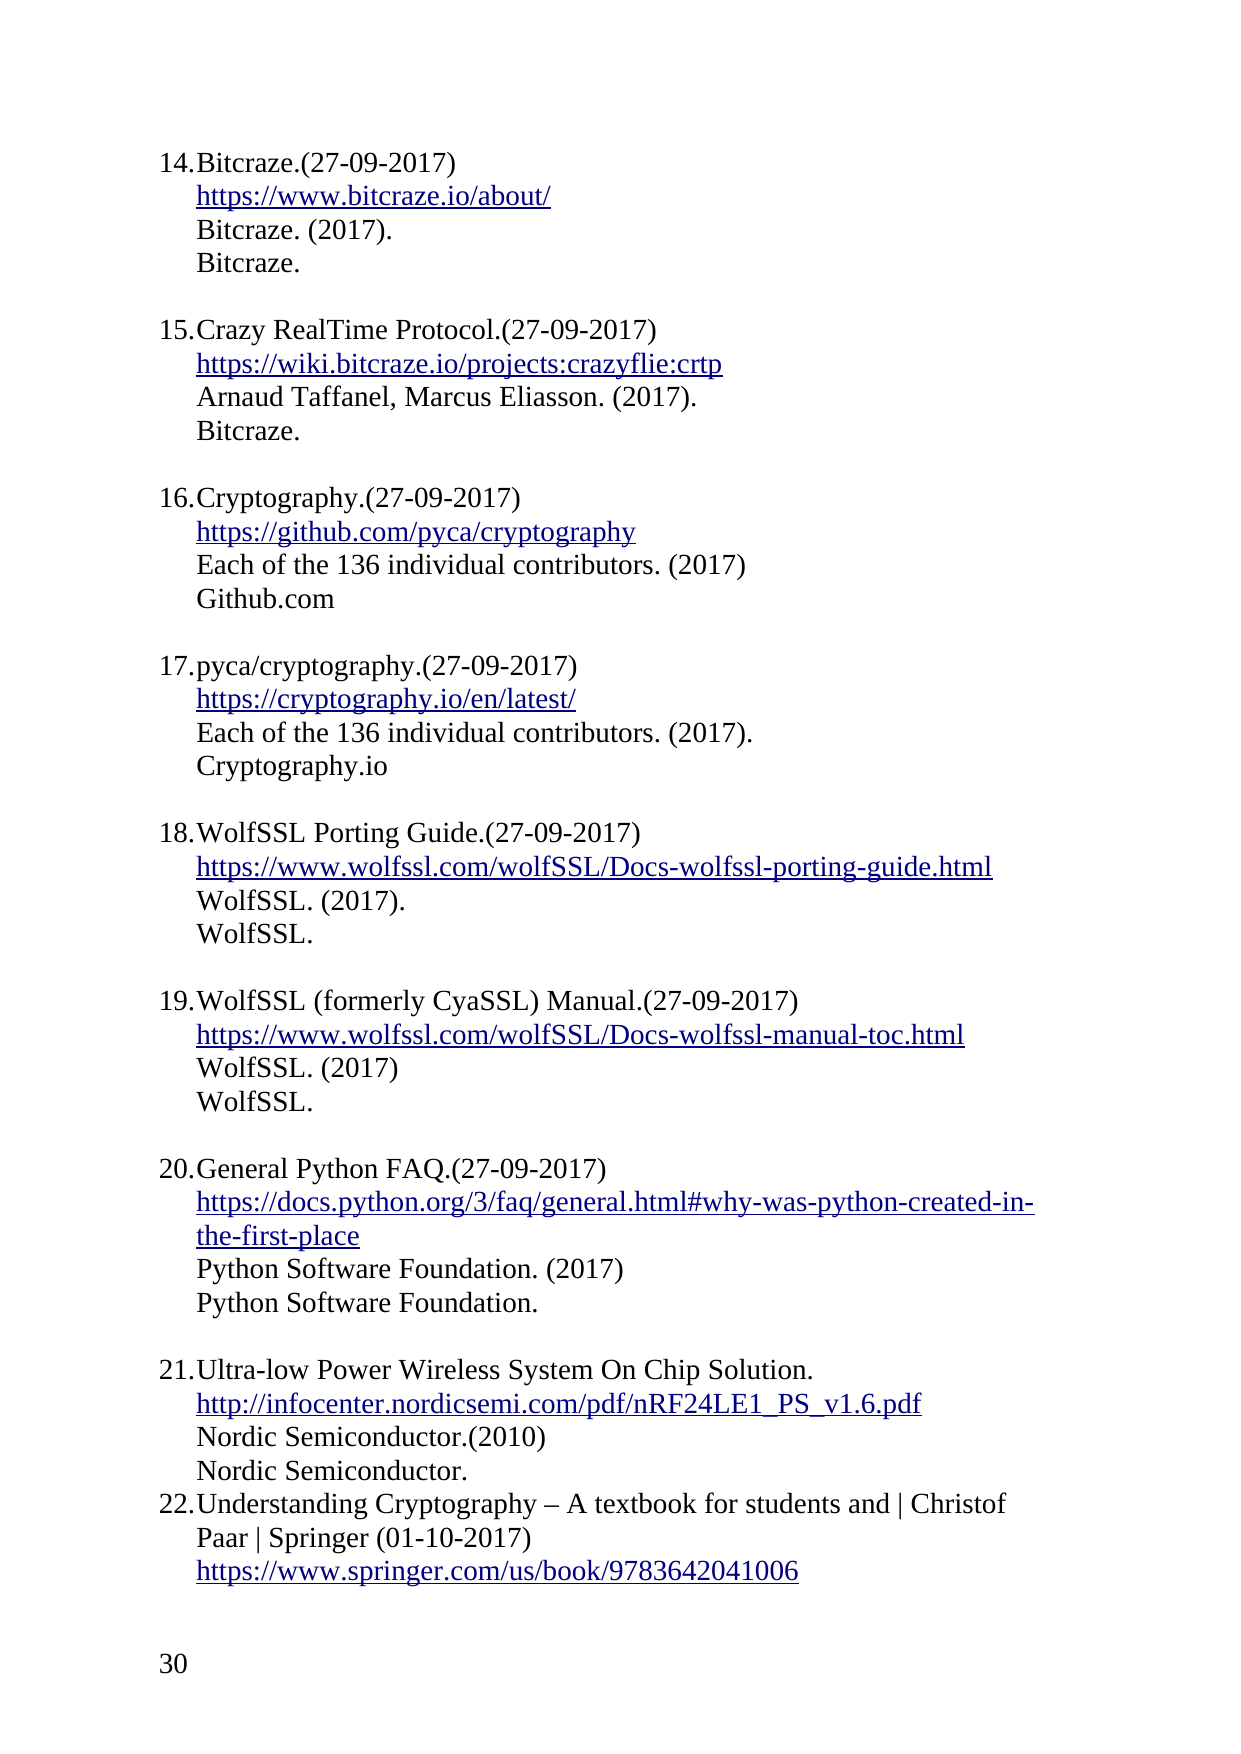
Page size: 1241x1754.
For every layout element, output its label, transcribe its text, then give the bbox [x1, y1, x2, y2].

list WolfSSL (formerly CyaSSL) Manual.(27-09-2017) https://www.wolfssl.com/wolfSSL/Docs-wolfssl-manual-toc.html WolfSSL. (2017) WolfSSL. [158, 983, 1042, 1117]
list WolfSSL Porting Guide.(27-09-2017) https://www.wolfssl.com/wolfSSL/Docs-wolfssl-porting-guide.html WolfSSL. (2017). WolfSSL. [158, 816, 1042, 950]
list Cryptography.(27-09-2017) https://github.com/pyca/cryptography Each of the 136 individual contributors. (2017) Github.com [158, 480, 1042, 614]
list Ultra-low Power Wireless System On Chip Solution. http://infocenter.nordicsemi.com/pdf/nRF24LE1_PS_v1.6.pdf Nordic Semiconductor.(2010) Nordic Semiconductor. [158, 1352, 1042, 1486]
list General Python FAQ.(27-09-2017) https://docs.python.org/3/faq/general.html#why-was-python-created-in-the-first-place Python Software Foundation. (2017) Python Software Foundation. [158, 1151, 1042, 1319]
list Crazy RealTime Protocol.(27-09-2017) https://wiki.bitcraze.io/projects:crazyflie:crtp Arnaud Taffanel, Marcus Eliasson. (2017). Bitcraze. [158, 312, 1042, 447]
list Bitcraze.(27-09-2017) https://www.bitcraze.io/about/ Bitcraze. (2017). Bitcraze. [158, 145, 1042, 279]
list pyca/cryptography.(27-09-2017) https://cryptography.io/en/latest/ Each of the 136 individual contributors. (2017). Cryptography.io [158, 648, 1042, 782]
list Understanding Cryptography – A textbook for students and | Christof Paar | Springer (01-10-2017) https://www.springer.com/us/book/9783642041006 [158, 1486, 1042, 1587]
